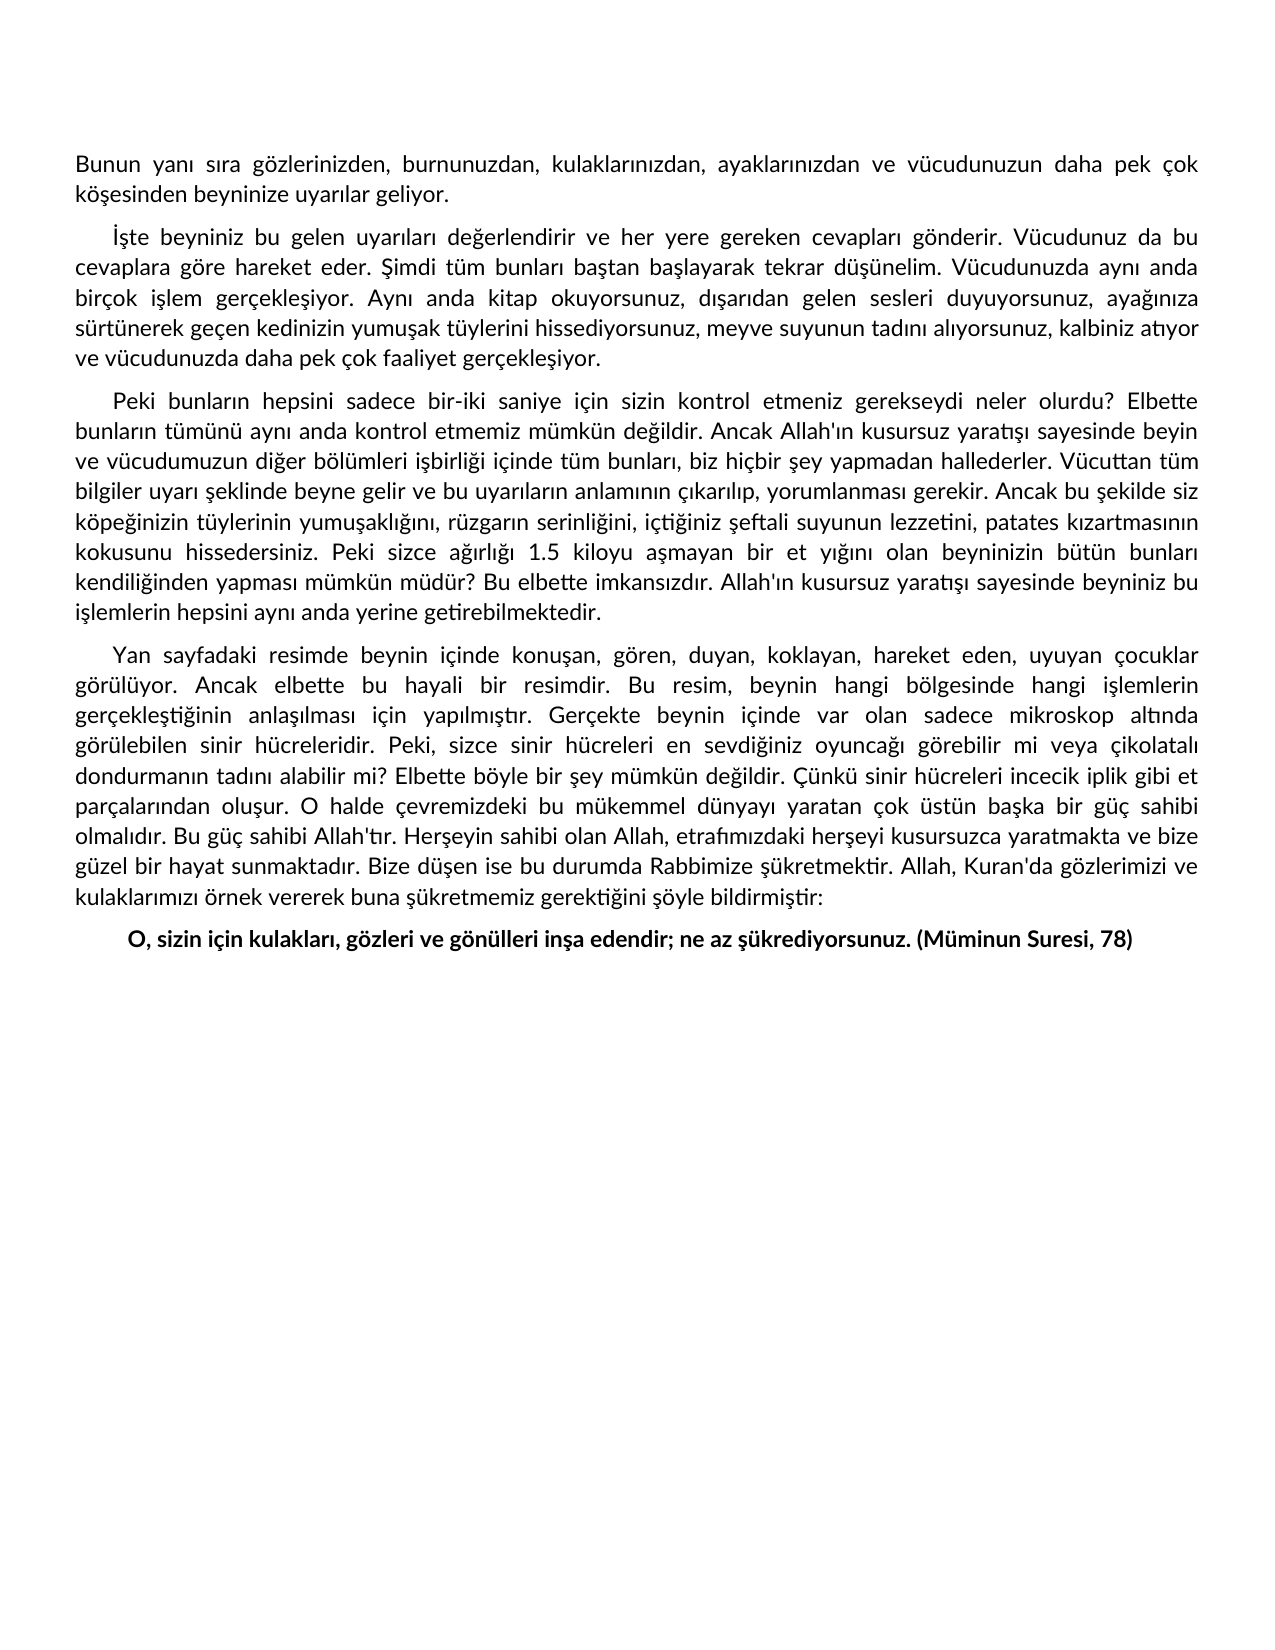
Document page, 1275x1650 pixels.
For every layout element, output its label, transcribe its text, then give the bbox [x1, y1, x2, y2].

text O, sizin için kulakları, gözleri ve gönülleri inşa edendir; ne az şükrediyorsunuz. (Müminun Suresi, 78) [127, 925, 1177, 952]
text İşte beyniniz bu gelen uyarıları değerlendirir ve her yere gereken cevapları gönderir. Vücudunuz da bu cevaplara göre hareket eder. Şimdi tüm bunları baştan başlayarak tekrar düşünelim. Vücudunuzda aynı anda birçok işlem gerçekleşiyor. Aynı anda kitap okuyorsunuz, dışarıdan gelen sesleri duyuyorsunuz, ayağınıza sürtünerek geçen kedinizin yumuşak tüylerini hissediyorsunuz, meyve suyunun tadını alıyorsunuz, kalbiniz atıyor ve vücudunuzda daha pek çok faaliyet gerçekleşiyor. [75, 223, 1200, 371]
text Yan sayfadaki resimde beynin içinde konuşan, gören, duyan, koklayan, hareket eden, uyuyan çocuklar görülüyor. Ancak elbette bu hayali bir resimdir. Bu resim, beynin hangi bölgesinde hangi işlemlerin gerçekleştiğinin anlaşılması için yapılmıştır. Gerçekte beynin içinde var olan sadece mikroskop altında görülebilen sinir hücreleridir. Peki, sizce sinir hücreleri en sevdiğiniz oyuncağı görebilir mi veya çikolatalı dondurmanın tadını alabilir mi? Elbette böyle bir şey mümkün değildir. Çünkü sinir hücreleri incecik iplik gibi et parçalarından oluşur. O halde çevremizdeki bu mükemmel dünyayı yaratan çok üstün başka bir güç sahibi olmalıdır. Bu güç sahibi Allah'tır. Herşeyin sahibi olan Allah, etrafımızdaki herşeyi kusursuzca yaratmakta ve bize güzel bir hayat sunmaktadır. Bize düşen ise bu durumda Rabbimize şükretmektir. Allah, Kuran'da gözlerimizi ve kulaklarımızı örnek vererek buna şükretmemiz gerektiğini şöyle bildirmiştir: [75, 641, 1200, 910]
text Bunun yanı sıra gözlerinizden, burnunuzdan, kulaklarınızdan, ayaklarınızdan ve vücudunuzun daha pek çok köşesinden beyninize uyarılar geliyor. [75, 150, 1200, 208]
text Peki bunların hepsini sadece bir-iki saniye için sizin kontrol etmeniz gerekseydi neler olurdu? Elbette bunların tümünü aynı anda kontrol etmemiz mümkün değildir. Ancak Allah'ın kusursuz yaratışı sayesinde beyin ve vücudumuzun diğer bölümleri işbirliği içinde tüm bunları, biz hiçbir şey yapmadan hallederler. Vücuttan tüm bilgiler uyarı şeklinde beyne gelir ve bu uyarıların anlamının çıkarılıp, yorumlanması gerekir. Ancak bu şekilde siz köpeğinizin tüylerinin yumuşaklığını, rüzgarın serinliğini, içtiğiniz şeftali suyunun lezzetini, patates kızartmasının kokusunu hissedersiniz. Peki sizce ağırlığı 1.5 kiloyu aşmayan bir et yığını olan beyninizin bütün bunları kendiliğinden yapması mümkün müdür? Bu elbette imkansızdır. Allah'ın kusursuz yaratışı sayesinde beyniniz bu işlemlerin hepsini aynı anda yerine getirebilmektedir. [75, 386, 1200, 625]
